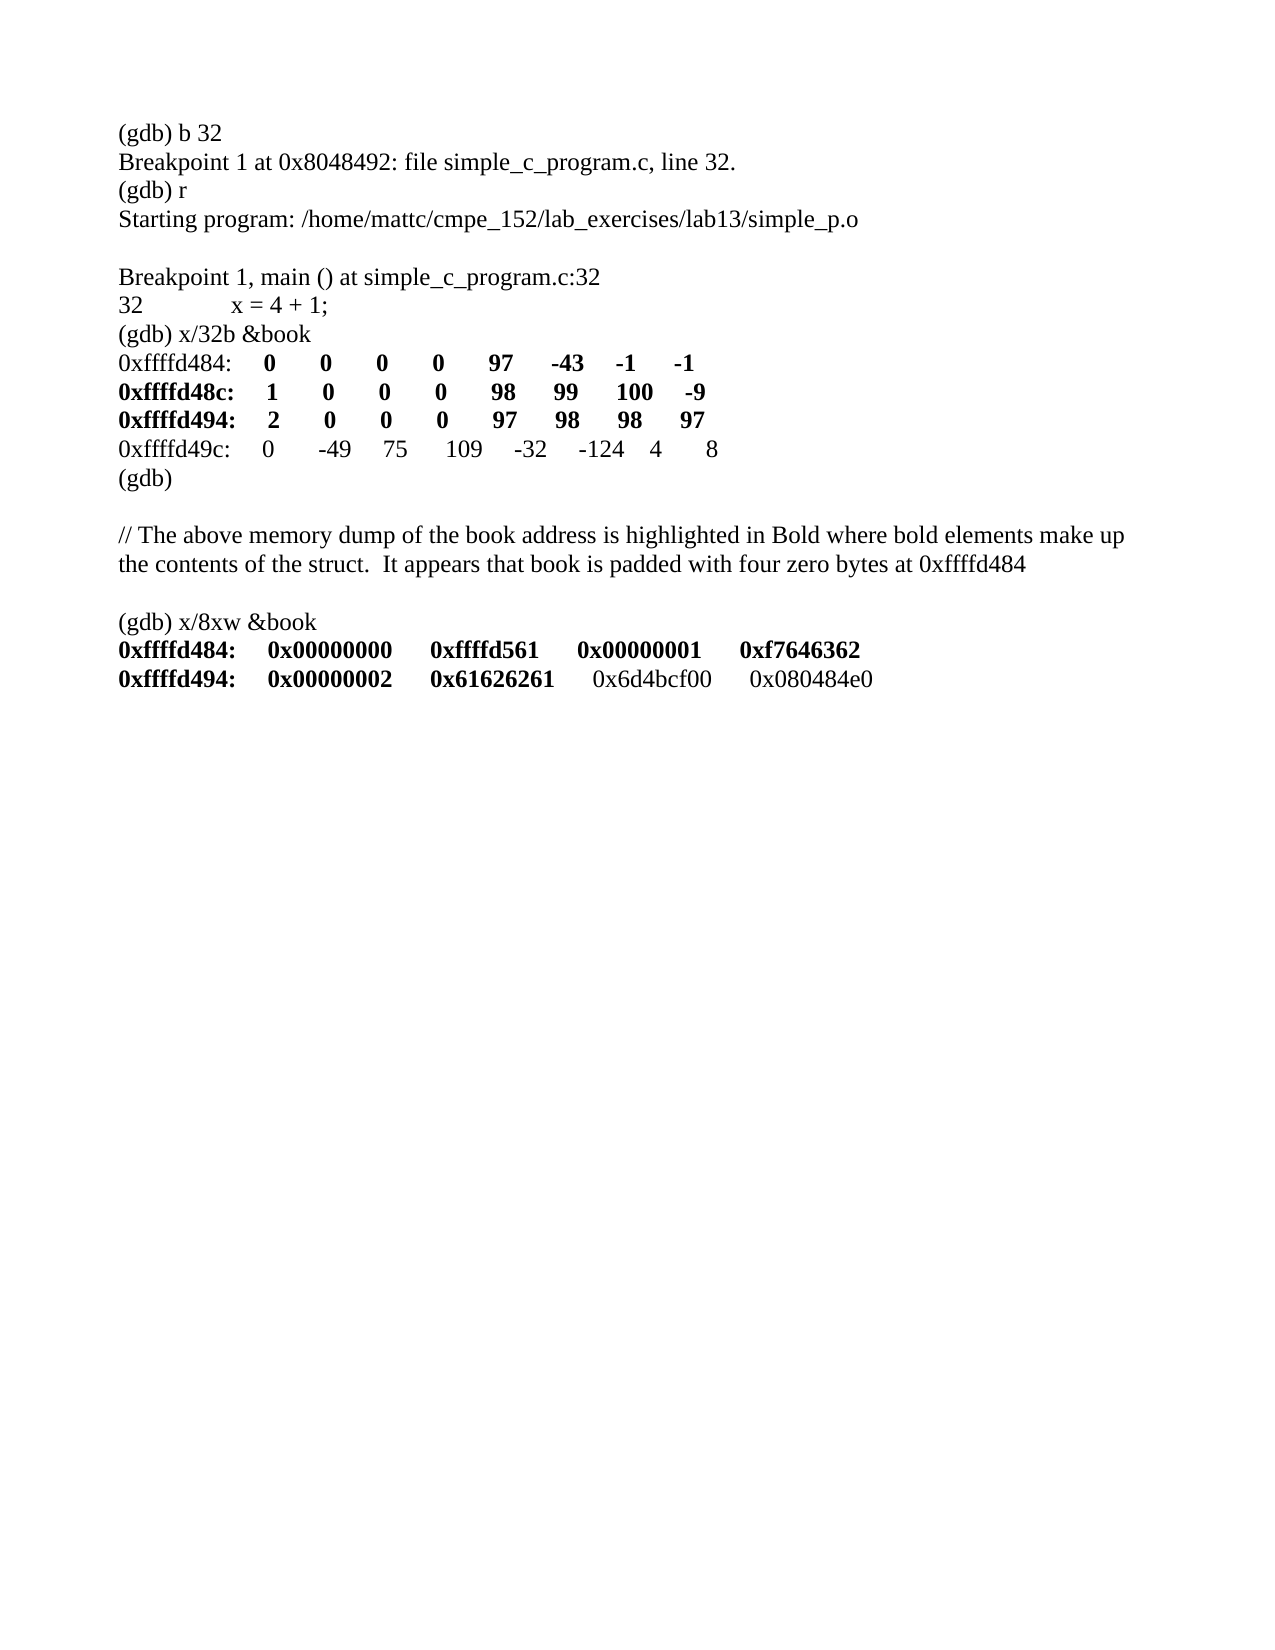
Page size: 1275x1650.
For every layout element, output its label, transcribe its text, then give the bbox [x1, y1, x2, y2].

text // The above memory dump of the book address is highlighted in Bold where bold elements make up the contents of the struct. It appears that book is padded with four zero bytes at 0xffffd484 [118, 521, 1157, 578]
text 0xffffd48c: 1 0 0 0 98 99 100 -9 [118, 377, 1157, 406]
text Breakpoint 1, main () at simple_c_program.c:32 [118, 262, 1157, 291]
text (gdb) x/8xw &book [118, 607, 1157, 636]
text (gdb) [118, 463, 1157, 492]
text 32 x = 4 + 1; [118, 291, 1157, 319]
text 0xffffd484: 0 0 0 0 97 -43 -1 -1 [118, 348, 1157, 377]
text Starting program: /home/mattc/cmpe_152/lab_exercises/lab13/simple_p.o [118, 204, 1157, 233]
text (gdb) x/32b &book [118, 319, 1157, 348]
text 0xffffd484: 0x00000000 0xffffd561 0x00000001 0xf7646362 [118, 636, 1157, 664]
text 0xffffd494: 2 0 0 0 97 98 98 97 [118, 406, 1157, 434]
text 0xffffd49c: 0 -49 75 109 -32 -124 4 8 [118, 434, 1157, 463]
text Breakpoint 1 at 0x8048492: file simple_c_program.c, line 32. [118, 147, 1157, 176]
text (gdb) r [118, 176, 1157, 204]
text (gdb) b 32 [118, 118, 1157, 147]
text 0xffffd494: 0x00000002 0x61626261 0x6d4bcf00 0x080484e0 [118, 664, 1157, 693]
